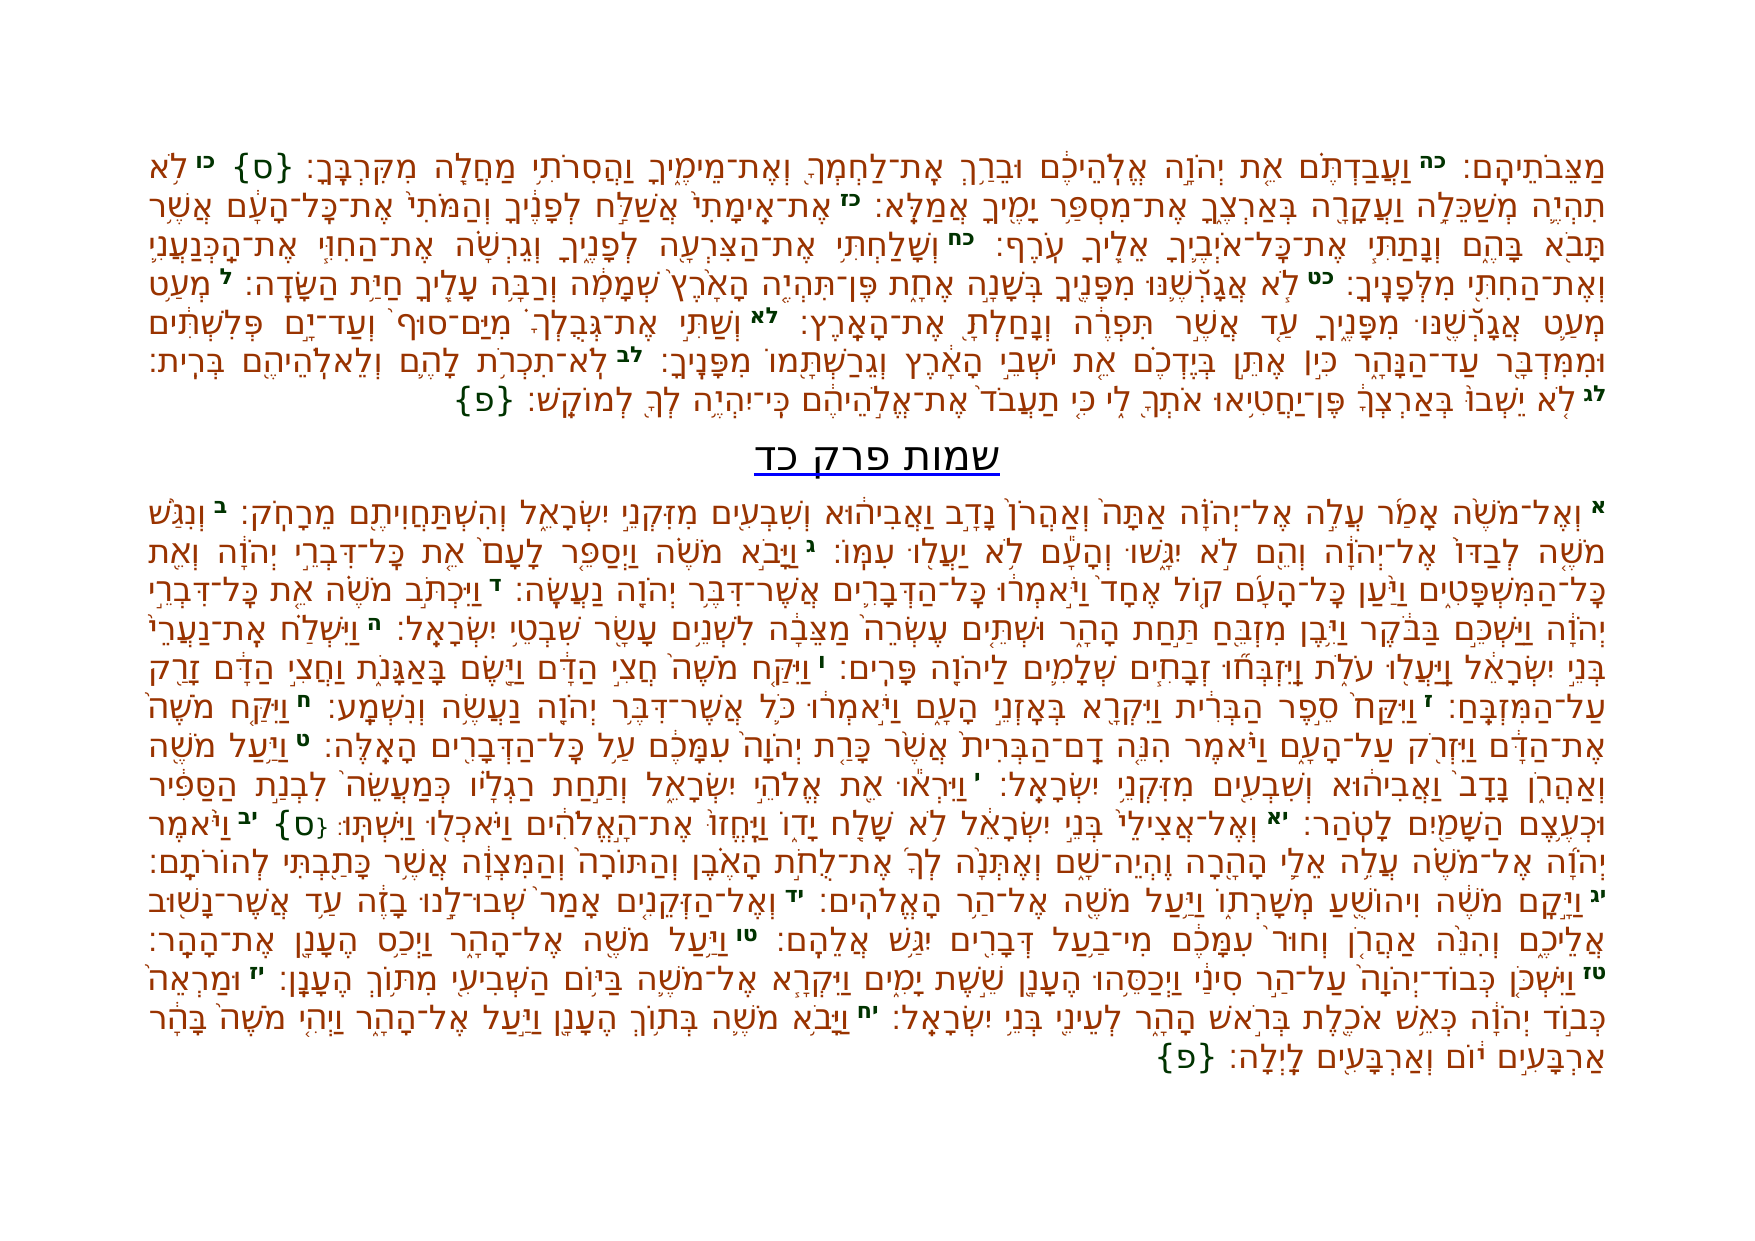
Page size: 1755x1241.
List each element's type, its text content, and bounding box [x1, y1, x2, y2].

text מַצֵּבֹתֵיהֶֽם׃ כה וַעֲבַדְתֶּ֗ם אֵ֚ת יְהֹוָ֣ה אֱלֹֽהֵיכֶ֔ם וּבֵרַ֥ךְ אֶֽת־לַחְמְךָ֖ וְאֶת־מֵימֶ֑יךָ וַהֲסִרֹתִ֥י מַחֲלָ֖ה מִקִּרְבֶּֽךָ׃ {ס} כו לֹ֥א תִהְיֶ֛ה מְשַׁכֵּלָ֥ה וַעֲקָרָ֖ה בְּאַרְצֶ֑ךָ אֶת־מִסְפַּ֥ר יָמֶ֖יךָ אֲמַלֵּֽא׃ כז אֶת־אֵֽימָתִי֙ אֲשַׁלַּ֣ח לְפָנֶ֔יךָ וְהַמֹּתִי֙ אֶת־כׇּל־הָעָ֔ם אֲשֶׁ֥ר תָּבֹ֖א בָּהֶ֑ם וְנָתַתִּ֧י אֶת־כׇּל־אֹיְבֶ֛יךָ אֵלֶ֖יךָ עֹֽרֶף׃ כח וְשָׁלַחְתִּ֥י אֶת־הַצִּרְעָ֖ה לְפָנֶ֑יךָ וְגֵרְשָׁ֗ה אֶת־הַחִוִּ֧י אֶת־הַֽכְּנַעֲנִ֛י וְאֶת־הַחִתִּ֖י מִלְּפָנֶֽיךָ׃ כט לֹ֧א אֲגָרְﬞשֶׁ֛נּוּ מִפָּנֶ֖יךָ בְּשָׁנָ֣ה אֶחָ֑ת פֶּן־תִּהְיֶ֤ה הָאָ֙רֶץ֙ שְׁמָמָ֔ה וְרַבָּ֥ה עָלֶ֖יךָ חַיַּ֥ת הַשָּׂדֶֽה׃ ל מְעַ֥ט מְעַ֛ט אֲגָרְﬞשֶׁ֖נּוּ מִפָּנֶ֑יךָ עַ֚ד אֲשֶׁ֣ר תִּפְרֶ֔ה וְנָחַלְתָּ֖ אֶת־הָאָֽרֶץ׃ לא וְשַׁתִּ֣י אֶת־גְּבֻלְךָ֗ מִיַּם־סוּף֙ וְעַד־יָ֣ם פְּלִשְׁתִּ֔ים וּמִמִּדְבָּ֖ר עַד־הַנָּהָ֑ר כִּ֣י׀ אֶתֵּ֣ן בְּיֶדְכֶ֗ם אֵ֚ת יֹשְׁבֵ֣י הָאָ֔רֶץ וְגֵרַשְׁתָּ֖מוֹ מִפָּנֶֽיךָ׃ לב לֹֽא־תִכְרֹ֥ת לָהֶ֛ם וְלֵאלֹֽהֵיהֶ֖ם בְּרִֽית׃ לג לֹ֤א יֵשְׁבוּ֙ בְּאַרְצְךָ֔ פֶּן־יַחֲטִ֥יאוּ אֹתְךָ֖ לִ֑י כִּ֤י תַעֲבֹד֙ אֶת־אֱלֹ֣הֵיהֶ֔ם כִּֽי־יִהְיֶ֥ה לְךָ֖ לְמוֹקֵֽשׁ׃ {פ} [148, 148, 1606, 420]
text א וְאֶל־מֹשֶׁ֨ה אָמַ֜ר עֲלֵ֣ה אֶל־יְהֹוָ֗ה אַתָּה֙ וְאַהֲרֹן֙ נָדָ֣ב וַאֲבִיה֔וּא וְשִׁבְעִ֖ים מִזִּקְנֵ֣י יִשְׂרָאֵ֑ל וְהִשְׁתַּחֲוִיתֶ֖ם מֵרָחֹֽק׃ ב וְנִגַּ֨שׁ מֹשֶׁ֤ה לְבַדּוֹ֙ אֶל־יְהֹוָ֔ה וְהֵ֖ם לֹ֣א יִגָּ֑שׁוּ וְהָעָ֕ם לֹ֥א יַעֲל֖וּ עִמּֽוֹ׃ ג וַיָּבֹ֣א מֹשֶׁ֗ה וַיְסַפֵּ֤ר לָעָם֙ אֵ֚ת כׇּל־דִּבְרֵ֣י יְהֹוָ֔ה וְאֵ֖ת כׇּל־הַמִּשְׁפָּטִ֑ים וַיַּ֨עַן כׇּל־הָעָ֜ם ק֤וֹל אֶחָד֙ וַיֹּ֣אמְר֔וּ כׇּל־הַדְּבָרִ֛ים אֲשֶׁר־דִּבֶּ֥ר יְהֹוָ֖ה נַעֲשֶֽׂה׃ ד וַיִּכְתֹּ֣ב מֹשֶׁ֗ה אֵ֚ת כׇּל־דִּבְרֵ֣י יְהֹוָ֔ה וַיַּשְׁכֵּ֣ם בַּבֹּ֔קֶר וַיִּ֥בֶן מִזְבֵּ֖חַ תַּ֣חַת הָהָ֑ר וּשְׁתֵּ֤ים עֶשְׂרֵה֙ מַצֵּבָ֔ה לִשְׁנֵ֥ים עָשָׂ֖ר שִׁבְטֵ֥י יִשְׂרָאֵֽל׃ ה וַיִּשְׁלַ֗ח אֶֽת־נַעֲרֵי֙ בְּנֵ֣י יִשְׂרָאֵ֔ל וַֽיַּעֲל֖וּ עֹלֹ֑ת וַֽיִּזְבְּח֞וּ זְבָחִ֧ים שְׁלָמִ֛ים לַיהֹוָ֖ה פָּרִֽים׃ ו וַיִּקַּ֤ח מֹשֶׁה֙ חֲצִ֣י הַדָּ֔ם וַיָּ֖שֶׂם בָּאַגָּנֹ֑ת וַחֲצִ֣י הַדָּ֔ם זָרַ֖ק עַל־הַמִּזְבֵּֽחַ׃ ז וַיִּקַּח֙ סֵ֣פֶר הַבְּרִ֔ית וַיִּקְרָ֖א בְּאׇזְנֵ֣י הָעָ֑ם וַיֹּ֣אמְר֔וּ כֹּ֛ל אֲשֶׁר־דִּבֶּ֥ר יְהֹוָ֖ה נַעֲשֶׂ֥ה וְנִשְׁמָֽע׃ ח וַיִּקַּ֤ח מֹשֶׁה֙ אֶת־הַדָּ֔ם וַיִּזְרֹ֖ק עַל־הָעָ֑ם וַיֹּ֗אמֶר הִנֵּ֤ה דַֽם־הַבְּרִית֙ אֲשֶׁ֨ר כָּרַ֤ת יְהֹוָה֙ עִמָּכֶ֔ם עַ֥ל כׇּל־הַדְּבָרִ֖ים הָאֵֽלֶּה׃ ט וַיַּ֥עַל מֹשֶׁ֖ה וְאַהֲרֹ֑ן נָדָב֙ וַאֲבִיה֔וּא וְשִׁבְעִ֖ים מִזִּקְנֵ֥י יִשְׂרָאֵֽל׃ י וַיִּרְא֕וּ אֵ֖ת אֱלֹהֵ֣י יִשְׂרָאֵ֑ל וְתַ֣חַת רַגְלָ֗יו כְּמַעֲשֵׂה֙ לִבְנַ֣ת הַסַּפִּ֔יר וּכְעֶ֥צֶם הַשָּׁמַ֖יִם לָטֹֽהַר׃ יא וְאֶל־אֲצִילֵי֙ בְּנֵ֣י יִשְׂרָאֵ֔ל לֹ֥א שָׁלַ֖ח יָד֑וֹ וַיֶּֽחֱזוּ֙ אֶת־הָ֣אֱלֹהִ֔ים וַיֹּאכְל֖וּ וַיִּשְׁתּֽוּ׃ {ס} יב וַיֹּ֨אמֶר יְהֹוָ֜ה אֶל־מֹשֶׁ֗ה עֲלֵ֥ה אֵלַ֛י הָהָ֖רָה וֶהְיֵה־שָׁ֑ם וְאֶתְּנָ֨ה לְךָ֜ אֶת־לֻחֹ֣ת הָאֶ֗בֶן וְהַתּוֹרָה֙ וְהַמִּצְוָ֔ה אֲשֶׁ֥ר כָּתַ֖בְתִּי לְהוֹרֹתָֽם׃ יג וַיָּ֣קׇם מֹשֶׁ֔ה וִיהוֹשֻׁ֖עַ מְשָׁרְת֑וֹ וַיַּ֥עַל מֹשֶׁ֖ה אֶל־הַ֥ר הָאֱלֹהִֽים׃ יד וְאֶל־הַזְּקֵנִ֤ים אָמַר֙ שְׁבוּ־לָ֣נוּ בָזֶ֔ה עַ֥ד אֲשֶׁר־נָשׁ֖וּב אֲלֵיכֶ֑ם וְהִנֵּ֨ה אַהֲרֹ֤ן וְחוּר֙ עִמָּכֶ֔ם מִי־בַ֥עַל דְּבָרִ֖ים יִגַּ֥שׁ אֲלֵהֶֽם׃ טו וַיַּ֥עַל מֹשֶׁ֖ה אֶל־הָהָ֑ר וַיְכַ֥ס הֶעָנָ֖ן אֶת־הָהָֽר׃ טז וַיִּשְׁכֹּ֤ן כְּבוֹד־יְהֹוָה֙ עַל־הַ֣ר סִינַ֔י וַיְכַסֵּ֥הוּ הֶעָנָ֖ן שֵׁ֣שֶׁת יָמִ֑ים וַיִּקְרָ֧א אֶל־מֹשֶׁ֛ה בַּיּ֥וֹם הַשְּׁבִיעִ֖י מִתּ֥וֹךְ הֶעָנָֽן׃ יז וּמַרְאֵה֙ כְּב֣וֹד יְהֹוָ֔ה כְּאֵ֥שׁ אֹכֶ֖לֶת בְּרֹ֣אשׁ הָהָ֑ר לְעֵינֵ֖י בְּנֵ֥י יִשְׂרָאֵֽל׃ יח וַיָּבֹ֥א מֹשֶׁ֛ה בְּת֥וֹךְ הֶעָנָ֖ן וַיַּ֣עַל אֶל־הָהָ֑ר וַיְהִ֤י מֹשֶׁה֙ בָּהָ֔ר אַרְבָּעִ֣ים י֔וֹם וְאַרְבָּעִ֖ים לָֽיְלָה׃ {פ} [148, 493, 1606, 1076]
text שמות פרק כד [148, 432, 1606, 481]
